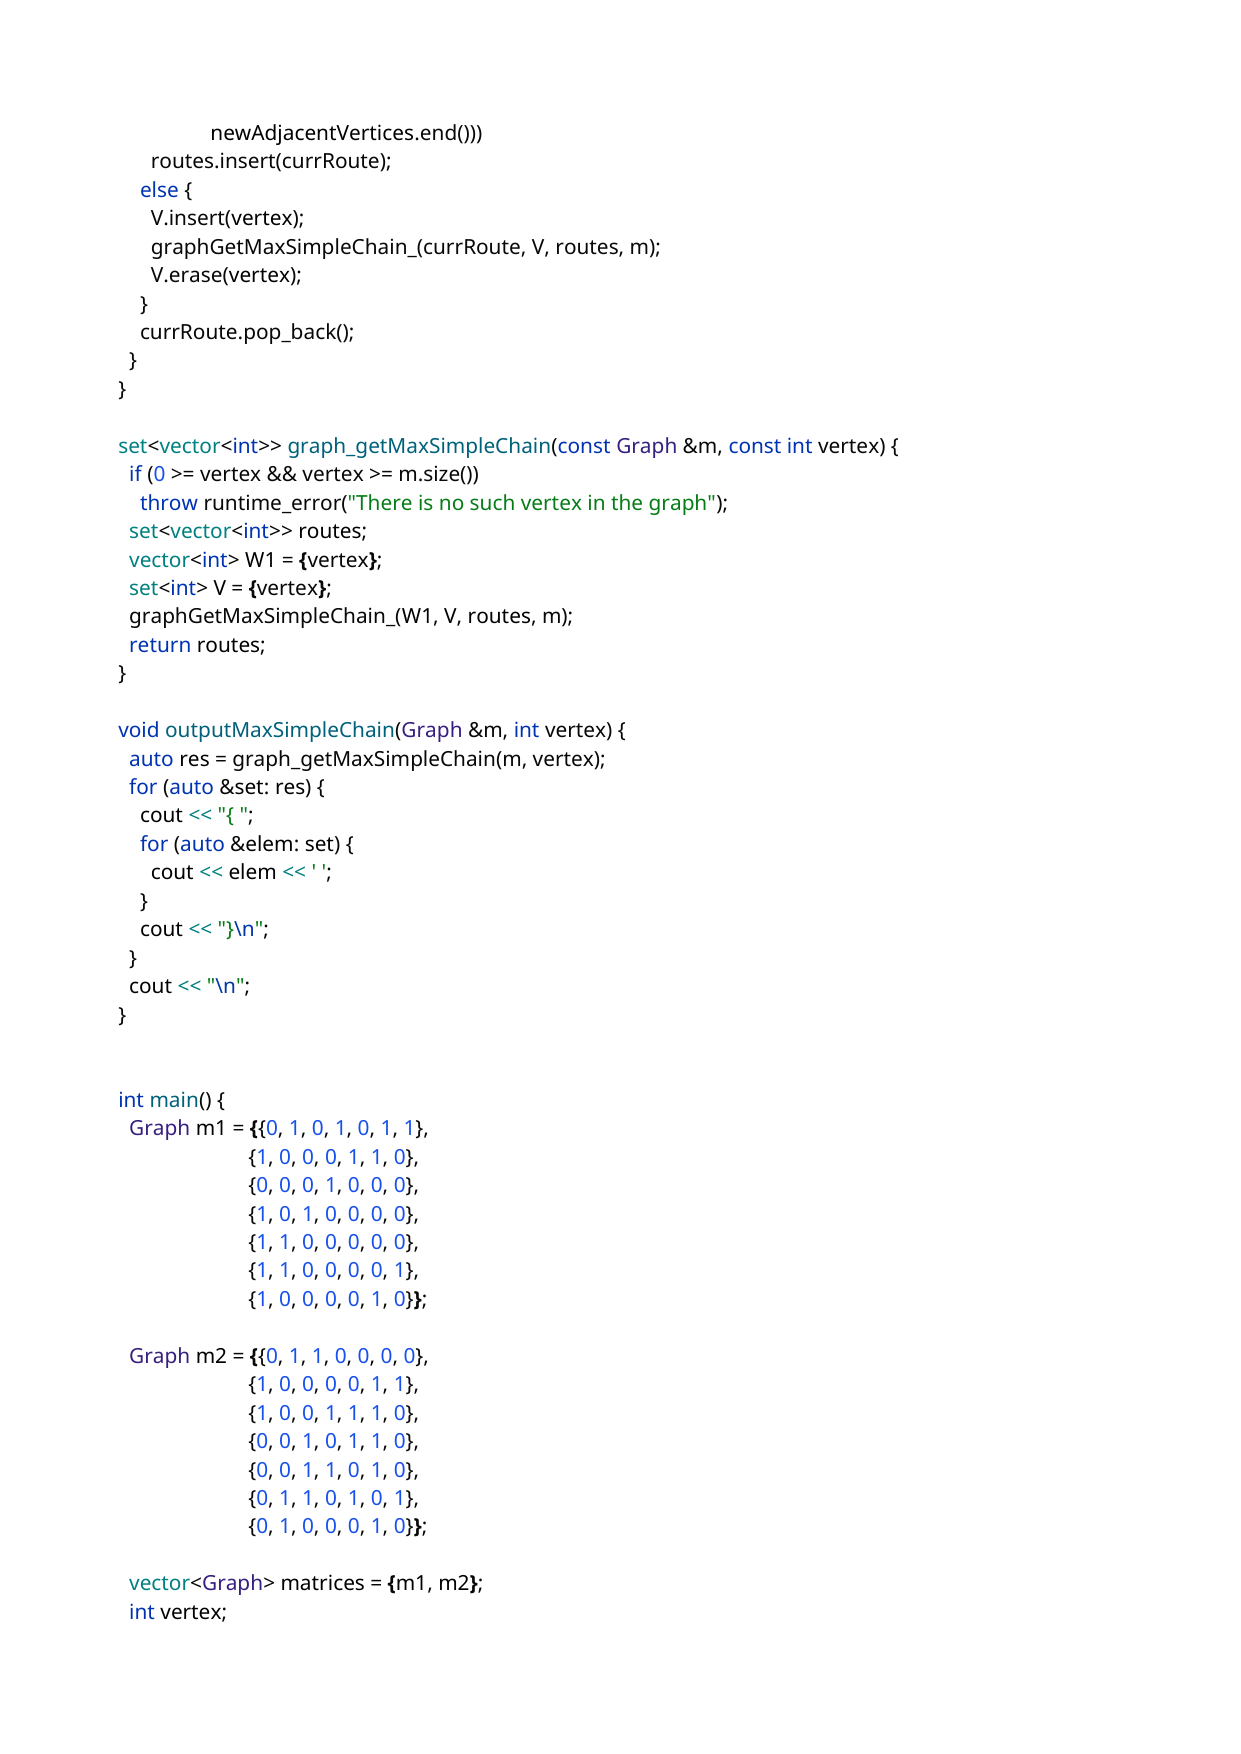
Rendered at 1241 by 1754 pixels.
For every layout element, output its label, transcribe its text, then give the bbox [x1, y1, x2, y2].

text int main() { Graph m1 = {{0, 1, 0, 1, 0, 1, 1}, {1, 0, 0, 0, 1, 1, 0}, {0, 0, 0, 1, 0, 0, 0}, {1, 0, 1, 0, 0, 0, 0}, {1, 1, 0, 0, 0, 0, 0}, {1, 1, 0, 0, 0, 0, 1}, {1, 0, 0, 0, 0, 1, 0}}; Graph m2 = {{0, 1, 1, 0, 0, 0, 0}, {1, 0, 0, 0, 0, 1, 1}, {1, 0, 0, 1, 1, 1, 0}, {0, 0, 1, 0, 1, 1, 0}, {0, 0, 1, 1, 0, 1, 0}, {0, 1, 1, 0, 1, 0, 1}, {0, 1, 0, 0, 0, 1, 0}}; vector<Graph> matrices = {m1, m2}; int vertex; [118, 1028, 1122, 1625]
text newAdjacentVertices.end())) routes.insert(currRoute); else { V.insert(vertex); graphGetMaxSimpleChain_(currRoute, V, routes, m); V.erase(vertex); } currRoute.pop_back(); } } set<vector<int>> graph_getMaxSimpleChain(const Graph &m, const int vertex) { if (0 >= vertex && vertex >= m.size()) throw runtime_error("There is no such vertex in the graph"); set<vector<int>> routes; vector<int> W1 = {vertex}; set<int> V = {vertex}; graphGetMaxSimpleChain_(W1, V, routes, m); return routes; } void outputMaxSimpleChain(Graph &m, int vertex) { auto res = graph_getMaxSimpleChain(m, vertex); for (auto &set: res) { cout << "{ "; for (auto &elem: set) { cout << elem << ' '; } cout << "}\n"; } cout << "\n"; } [118, 118, 1122, 1028]
